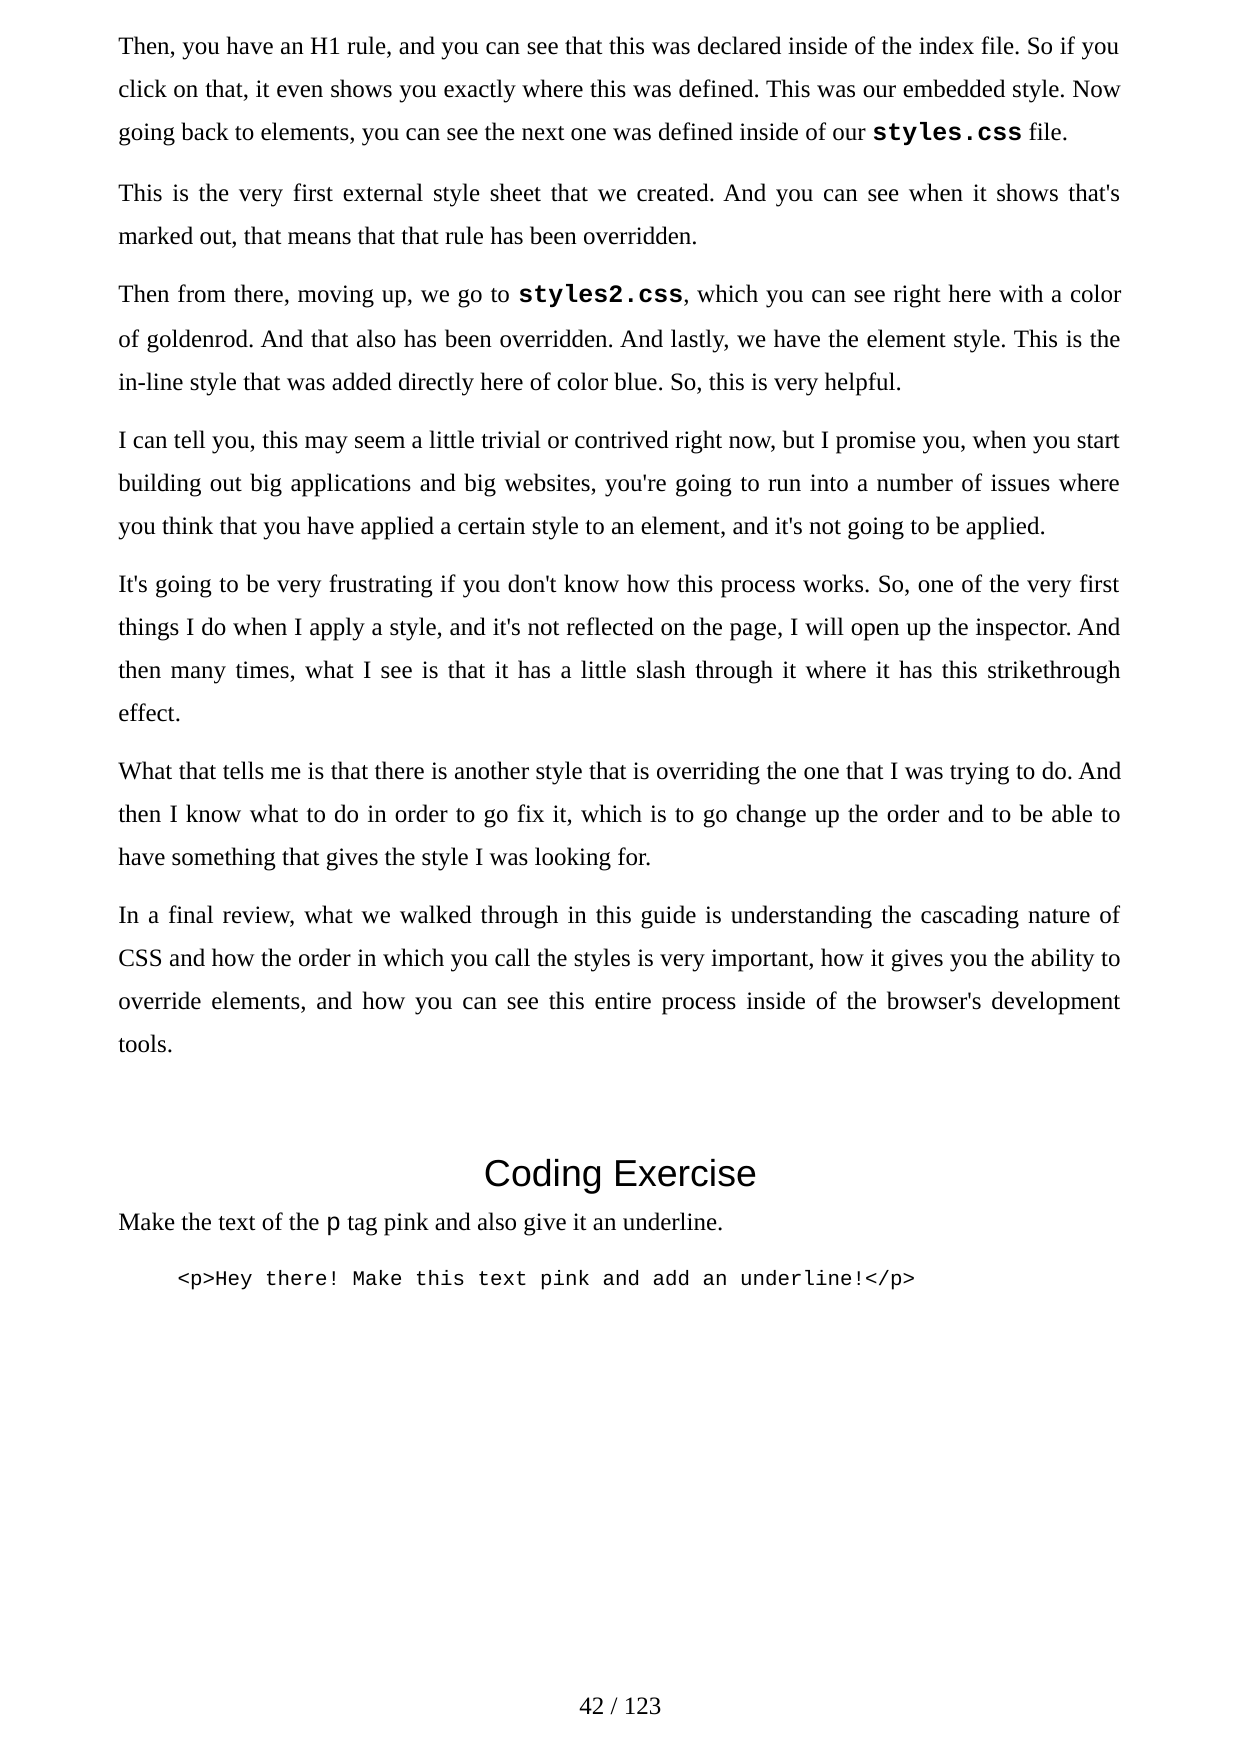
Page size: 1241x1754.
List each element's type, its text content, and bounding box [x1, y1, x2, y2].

text It's going to be very frustrating if you don't know how this process works. So, one of the very first things I do when I apply a style, and it's not reflected on the page, I will open up the inspector. And then many times, what I see is that it has a little slash through it where it has this strikethrough effect. [118, 569, 1122, 727]
text <p>Hey there! Make this text pink and add an underline!</p> [177, 1268, 1122, 1291]
text I can tell you, this may seem a little trivial or contrived right now, but I promise you, when you start building out big applications and big websites, you're going to run into a number of issues where you think that you have applied a certain style to an element, and it's not going to be applied. [118, 425, 1122, 540]
text Then from there, moving up, we go to styles2.css, which you can see right here with a color of goldenrod. And that also has been overridden. And lastly, we have the element style. This is the in-line style that was added directly here of color blue. So, this is very helpful. [118, 279, 1122, 396]
text Then, you have an H1 rule, and you can see that this was declared inside of the index file. So if you click on that, it even shows you exactly where this was defined. This was our embedded style. Now going back to elements, you can see the next one was defined inside of our styles.css file. [118, 31, 1122, 148]
subtitle Coding Exercise [118, 1151, 1122, 1194]
text Make the text of the p tag pink and also give it an underline. [118, 1207, 1122, 1238]
text What that tells me is that there is another style that is overriding the one that I was trying to do. And then I know what to do in order to go fix it, which is to go change up the order and to be able to have something that gives the style I was looking for. [118, 756, 1122, 871]
text In a final review, what we walked through in this guide is understanding the cascading nature of CSS and how the order in which you call the styles is very important, how it gives you the ability to override elements, and how you can see this entire process inside of the browser's development tools. [118, 900, 1122, 1058]
text This is the very first external style sheet that we created. And you can see when it shows that's marked out, that means that that rule has been overridden. [118, 178, 1122, 250]
